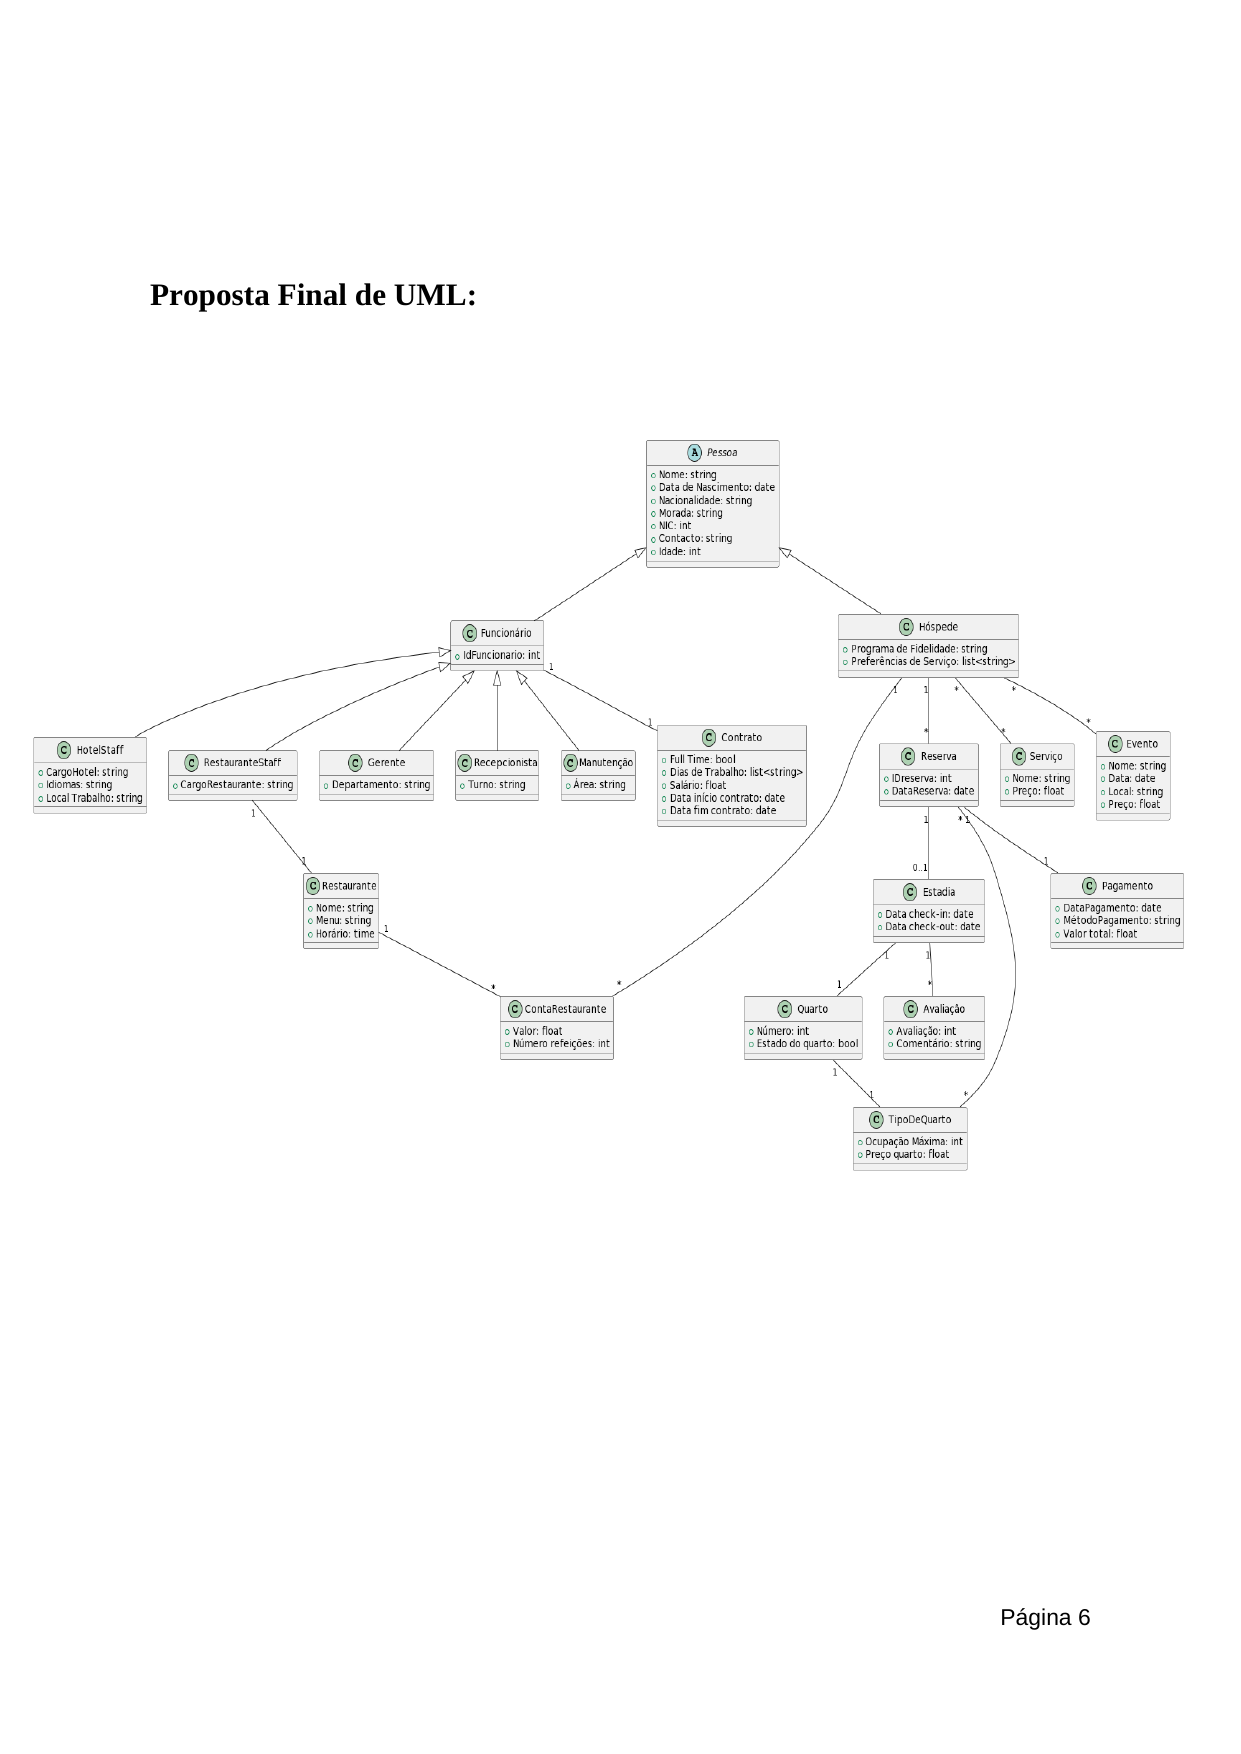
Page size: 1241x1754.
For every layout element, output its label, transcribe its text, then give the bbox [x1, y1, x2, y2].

picture [30, 434, 1187, 1174]
text Proposta Final de UML: [150, 277, 1091, 312]
